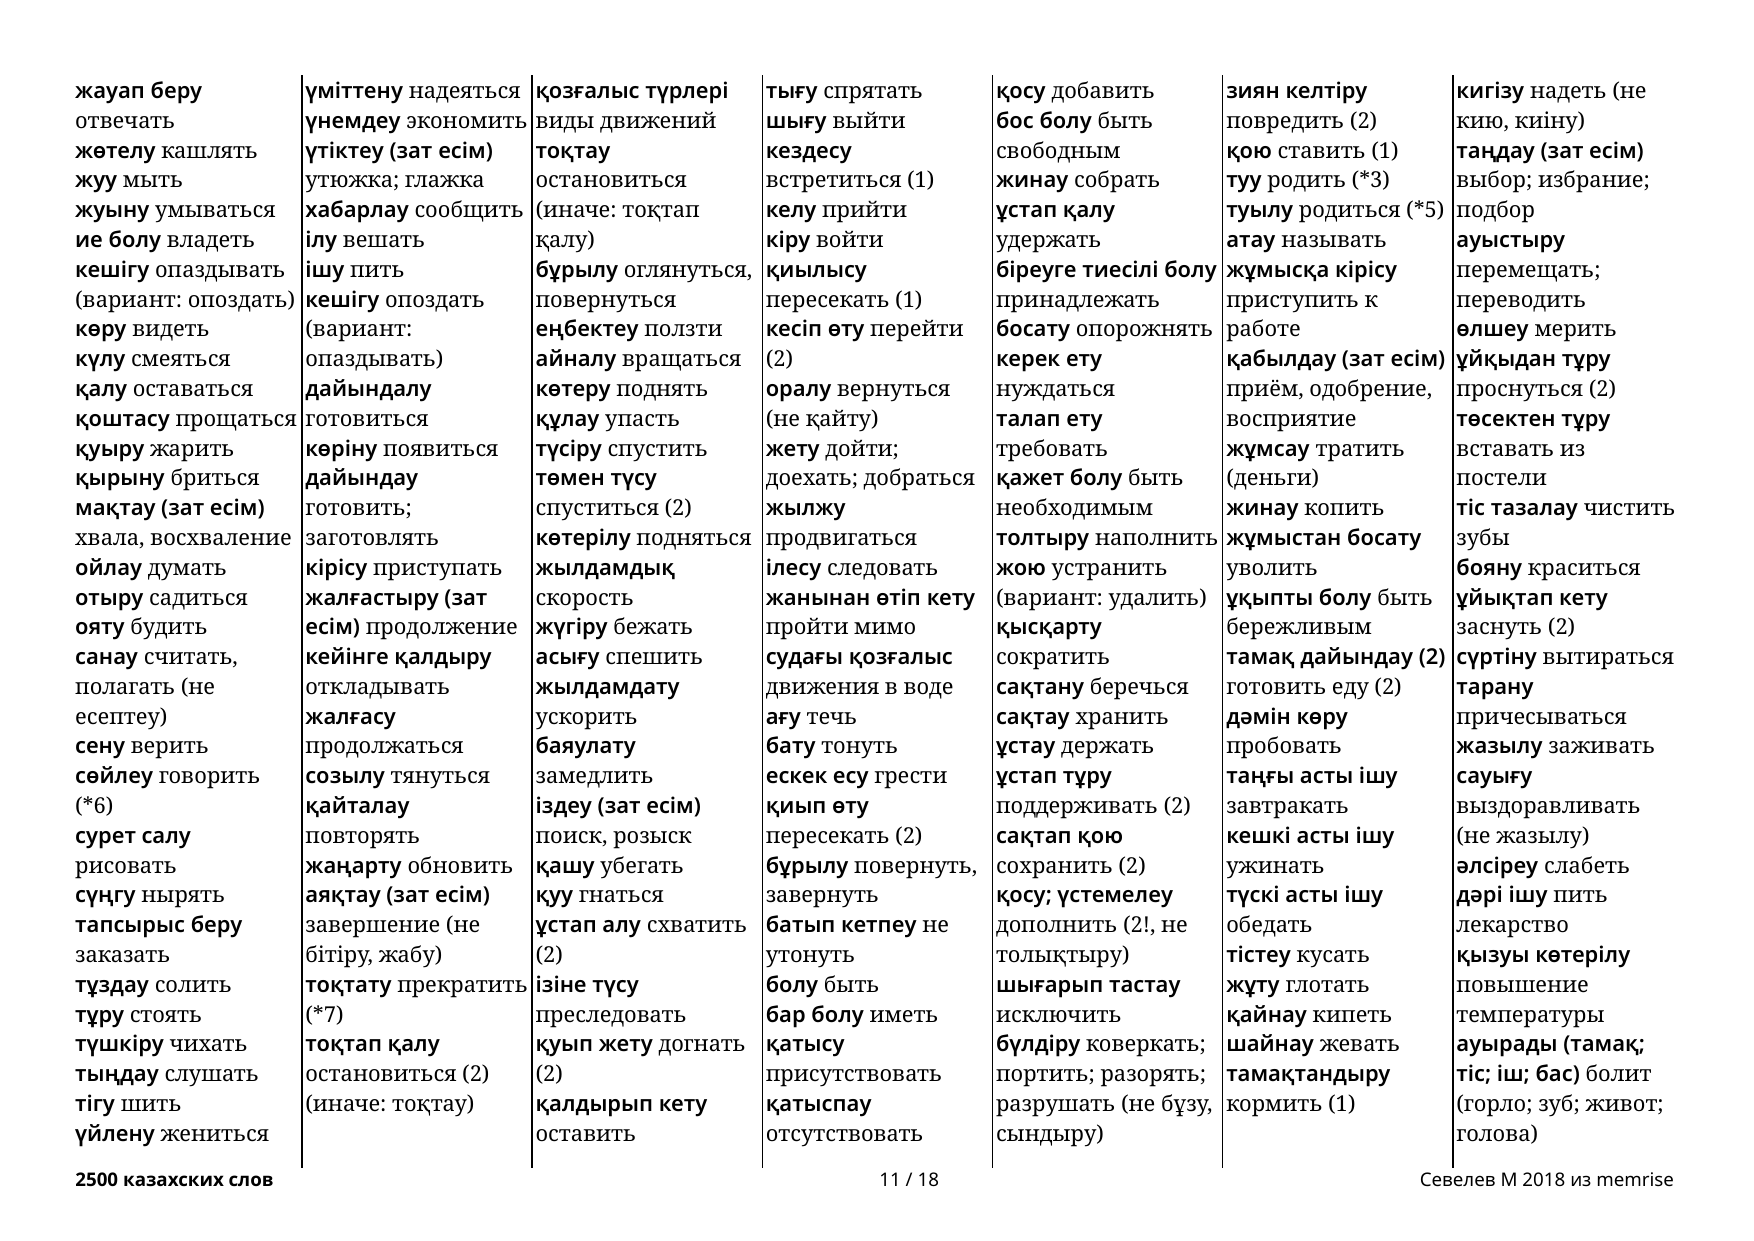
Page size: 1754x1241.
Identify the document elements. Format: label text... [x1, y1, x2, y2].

text керек ету нуждаться [996, 343, 1218, 403]
text сақтап қою сохранить (2) [996, 820, 1218, 879]
text қосу; үстемелеу дополнить (2!, не толықтыру) [996, 879, 1218, 969]
text тарану причесываться [1456, 671, 1679, 730]
text сүртіну вытираться [1456, 641, 1679, 671]
text судағы қозғалыс движения в воде [766, 641, 988, 701]
text қозғалыс түрлері виды движений [535, 75, 758, 134]
text кірісу приступать [305, 552, 528, 581]
text біреуге тиесілі болу принадлежать [996, 254, 1218, 313]
text отыру садиться [75, 581, 298, 611]
text бар болу иметь [766, 998, 988, 1028]
text ойлау думать [75, 552, 298, 581]
text құлау упасть [535, 403, 758, 432]
text дайындалу готовиться [305, 373, 528, 432]
text сөйлеу говорить (*6) [75, 760, 298, 820]
text жауап беру отвечать [75, 75, 298, 134]
text қабылдау (зат есім) приём, одобрение, восприятие [1226, 343, 1449, 432]
text қуыру жарить [75, 432, 298, 462]
text ұқыпты болу быть бережливым [1226, 581, 1449, 641]
text кигізу надеть (не кию, киіну) [1456, 75, 1679, 134]
text толтыру наполнить [996, 522, 1218, 552]
text қоштасу прощаться [75, 403, 298, 432]
text кесіп өту перейти (2) [766, 313, 988, 373]
text талап ету требовать [996, 403, 1218, 462]
text тығу спрятать [766, 75, 988, 105]
text шайнау жевать [1226, 1028, 1449, 1058]
text ішу пить [305, 254, 528, 283]
text қырыну бриться [75, 462, 298, 492]
text көтерілу подняться [535, 522, 758, 552]
text жалғасу продолжаться [305, 701, 528, 760]
text сурет салу рисовать [75, 820, 298, 879]
text таңдау (зат есім) выбор; избрание; подбор [1456, 134, 1679, 224]
text жинау собрать [996, 164, 1218, 194]
text өлшеу мерить [1456, 313, 1679, 343]
text үнемдеу экономить [305, 105, 528, 134]
text қажет болу быть необходимым [996, 462, 1218, 522]
text төсектен тұру вставать из постели [1456, 403, 1679, 492]
text кешігу опоздать (вариант: опаздывать) [305, 283, 528, 373]
text тыңдау слушать [75, 1058, 298, 1088]
text бұрылу оглянуться, повернуться [535, 254, 758, 313]
text жылдамдық скорость [535, 552, 758, 611]
text туу родить (*3) [1226, 164, 1449, 194]
text қуып жету догнать (2) [535, 1028, 758, 1088]
text жинау копить [1226, 492, 1449, 522]
text кейінге қалдыру откладывать [305, 641, 528, 701]
text қысқарту сократить [996, 611, 1218, 671]
text шығарып тастау исключить [996, 969, 1218, 1028]
text ескек есу грести [766, 760, 988, 790]
text бос болу быть свободным [996, 105, 1218, 164]
text зиян келтіру повредить (2) [1226, 75, 1449, 134]
text іздеу (зат есім) поиск, розыск [535, 790, 758, 849]
text тістеу кусать [1226, 939, 1449, 969]
text санау считать, полагать (не есептеу) [75, 641, 298, 730]
text түсіру спустить [535, 432, 758, 462]
text үйлену жениться [75, 1118, 298, 1147]
text жұту глотать [1226, 969, 1449, 998]
text болу быть [766, 969, 988, 998]
text күлу смеяться [75, 343, 298, 373]
text жұмсау тратить (деньги) [1226, 432, 1449, 492]
text сүңгу нырять [75, 879, 298, 909]
text ауырады (тамақ; тіс; іш; бас) болит (горло; зуб; живот; голова) [1456, 1028, 1679, 1147]
text қиып өту пересекать (2) [766, 790, 988, 849]
text қалдырып кету оставить [535, 1088, 758, 1147]
text босату опорожнять [996, 313, 1218, 343]
text қою ставить (1) [1226, 134, 1449, 164]
text үтіктеу (зат есім) утюжка; глажка [305, 134, 528, 194]
text жанынан өтіп кету пройти мимо [766, 581, 988, 641]
text жуыну умываться [75, 194, 298, 224]
text туылу родиться (*5) [1226, 194, 1449, 224]
text сауығу выздоравливать (не жазылу) [1456, 760, 1679, 849]
text дәрі ішу пить лекарство [1456, 879, 1679, 939]
text түскі асты ішу обедать [1226, 879, 1449, 939]
text жуу мыть [75, 164, 298, 194]
text үміттену надеяться [305, 75, 528, 105]
text тапсырыс беру заказать [75, 909, 298, 969]
text асығу спешить [535, 641, 758, 671]
text тіс тазалау чистить зубы [1456, 492, 1679, 552]
text жаңарту обновить [305, 849, 528, 879]
text дәмін көру пробовать [1226, 701, 1449, 760]
text айналу вращаться [535, 343, 758, 373]
text жету дойти; доехать; добраться [766, 432, 988, 492]
text кешігу опаздывать (вариант: опоздать) [75, 254, 298, 313]
text тұздау солить [75, 969, 298, 998]
text әлсіреу слабеть [1456, 849, 1679, 879]
text келу прийти [766, 194, 988, 224]
text еңбектеу ползти [535, 313, 758, 343]
text қайнау кипеть [1226, 998, 1449, 1028]
text шығу выйти [766, 105, 988, 134]
text ізіне түсу преследовать [535, 969, 758, 1028]
text дайындау готовить; заготовлять [305, 462, 528, 552]
text сақтану беречься [996, 671, 1218, 701]
text ұйықтап кету заснуть (2) [1456, 581, 1679, 641]
text көріну появиться [305, 432, 528, 462]
text жазылу заживать [1456, 730, 1679, 760]
text тамақ дайындау (2) готовить еду (2) [1226, 641, 1449, 701]
text кіру войти [766, 224, 988, 254]
text қайталау повторять [305, 790, 528, 849]
text ұстап алу схватить (2) [535, 909, 758, 969]
text қатысу присутствовать [766, 1028, 988, 1088]
text жөтелу кашлять [75, 134, 298, 164]
text ұстап қалу удержать [996, 194, 1218, 254]
text жұмысқа кірісу приступить к работе [1226, 254, 1449, 343]
text тоқтату прекратить (*7) [305, 969, 528, 1028]
text бату тонуть [766, 730, 988, 760]
text бүлдіру коверкать; портить; разорять; разрушать (не бұзу, сындыру) [996, 1028, 1218, 1147]
text баяулату замедлить [535, 730, 758, 790]
text оралу вернуться (не қайту) [766, 373, 988, 432]
text бояну краситься [1456, 552, 1679, 581]
text қатыспау отсутствовать [766, 1088, 988, 1147]
text қашу убегать [535, 849, 758, 879]
text кешкі асты ішу ужинать [1226, 820, 1449, 879]
text ұстап тұру поддерживать (2) [996, 760, 1218, 820]
text сақтау хранить [996, 701, 1218, 730]
text сену верить [75, 730, 298, 760]
text ие болу владеть [75, 224, 298, 254]
text таңғы асты ішу завтракать [1226, 760, 1449, 820]
text ағу течь [766, 701, 988, 730]
text бұрылу повернуть, завернуть [766, 849, 988, 909]
text қуу гнаться [535, 879, 758, 909]
text жұмыстан босату уволить [1226, 522, 1449, 581]
text тоқтап қалу остановиться (2) (иначе: тоқтау) [305, 1028, 528, 1118]
text тоқтау остановиться (иначе: тоқтап қалу) [535, 134, 758, 254]
text ауыстыру перемещать; переводить [1456, 224, 1679, 313]
text мақтау (зат есім) хвала, восхваление [75, 492, 298, 552]
text батып кетпеу не утонуть [766, 909, 988, 969]
text тамақтандыру кормить (1) [1226, 1058, 1449, 1118]
text жүгіру бежать [535, 611, 758, 641]
text созылу тянуться [305, 760, 528, 790]
text көру видеть [75, 313, 298, 343]
text қиылысу пересекать (1) [766, 254, 988, 313]
text ілесу следовать [766, 552, 988, 581]
text кездесу встретиться (1) [766, 134, 988, 194]
text жылдамдату ускорить [535, 671, 758, 730]
text жылжу продвигаться [766, 492, 988, 552]
text ұстау держать [996, 730, 1218, 760]
text қызуы көтерілу повышение температуры [1456, 939, 1679, 1028]
text аяқтау (зат есім) завершение (не бітіру, жабу) [305, 879, 528, 969]
text қалу оставаться [75, 373, 298, 403]
text ұйқыдан тұру проснуться (2) [1456, 343, 1679, 403]
text жою устранить (вариант: удалить) [996, 552, 1218, 611]
text ілу вешать [305, 224, 528, 254]
text ояту будить [75, 611, 298, 641]
text қосу добавить [996, 75, 1218, 105]
text жалғастыру (зат есім) продолжение [305, 581, 528, 641]
text тігу шить [75, 1088, 298, 1118]
text атау называть [1226, 224, 1449, 254]
text көтеру поднять [535, 373, 758, 403]
text төмен түсу спуститься (2) [535, 462, 758, 522]
text тұру стоять [75, 998, 298, 1028]
text хабарлау сообщить [305, 194, 528, 224]
text түшкіру чихать [75, 1028, 298, 1058]
